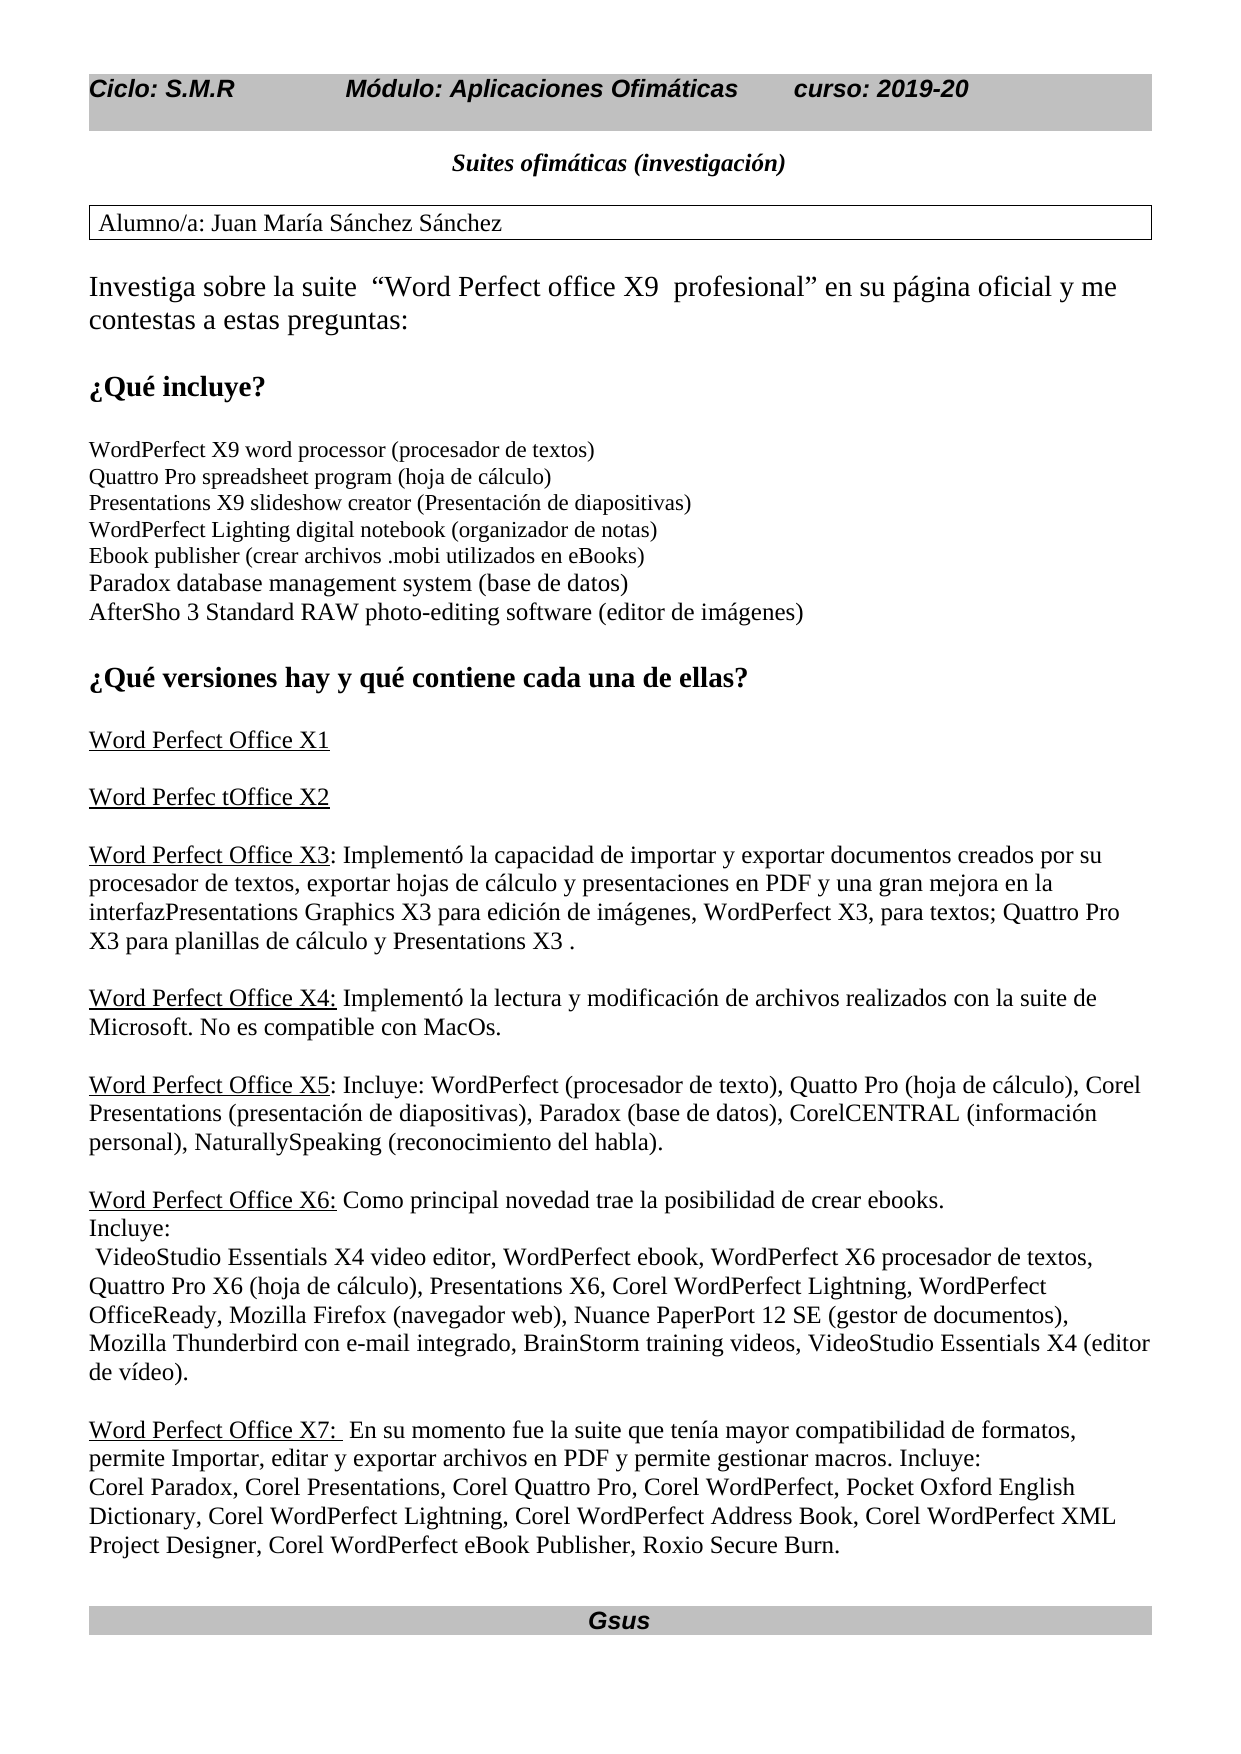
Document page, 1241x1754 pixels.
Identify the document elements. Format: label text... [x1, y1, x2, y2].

text Paradox database management system (base de datos) [89, 568, 1152, 597]
text Word Perfect Office X4: Implementó la lectura y modificación de archivos realizados con la suite de Microsoft. No es compatible con MacOs. [89, 983, 1152, 1041]
text Presentations X9 slideshow creator (Presentación de diapositivas) [89, 489, 1152, 516]
text Suites ofimáticas (investigación) [89, 148, 1152, 176]
text WordPerfect Lighting digital notebook (organizador de notas) [89, 516, 1152, 542]
text WordPerfect X9 word processor (procesador de textos) [89, 437, 1152, 463]
text Quattro Pro spreadsheet program (hoja de cálculo) [89, 463, 1152, 489]
text Corel Paradox, Corel Presentations, Corel Quattro Pro, Corel WordPerfect, Pocket Oxford English Dictionary, Corel WordPerfect Lightning, Corel WordPerfect Address Book, Corel WordPerfect XML Project Designer, Corel WordPerfect eBook Publisher, Roxio Secure Burn. [89, 1472, 1152, 1558]
text ¿Qué incluye? [89, 369, 1152, 403]
text Word Perfect Office X6: Como principal novedad trae la posibilidad de crear ebooks. [89, 1185, 1152, 1213]
text Incluye: [89, 1213, 1152, 1242]
text VideoStudio Essentials X4 video editor, WordPerfect ebook, WordPerfect X6 procesador de textos, Quattro Pro X6 (hoja de cálculo), Presentations X6, Corel WordPerfect Lightning, WordPerfect OfficeReady, Mozilla Firefox (navegador web), Nuance PaperPort 12 SE (gestor de documentos), Mozilla Thunderbird con e-mail integrado, BrainStorm training videos, VideoStudio Essentials X4 (editor de vídeo). [89, 1242, 1152, 1386]
text Word Perfect Office X1 [89, 725, 1152, 753]
text Word Perfec tOffice X2 [89, 782, 1152, 811]
text ¿Qué versiones hay y qué contiene cada una de ellas? [89, 660, 1152, 693]
text Word Perfect Office X3: Implementó la capacidad de importar y exportar documentos creados por su procesador de textos, exportar hojas de cálculo y presentaciones en PDF y una gran mejora en la interfazPresentations Graphics X3 para edición de imágenes, WordPerfect X3, para textos; Quattro Pro X3 para planillas de cálculo y Presentations X3 . [89, 840, 1152, 955]
text AfterSho 3 Standard RAW photo-editing software (editor de imágenes) [89, 597, 1152, 626]
text Investiga sobre la suite “Word Perfect office X9 profesional” en su página oficial y me contestas a estas preguntas: [89, 269, 1152, 336]
text Ebook publisher (crear archivos .mobi utilizados en eBooks) [89, 542, 1152, 568]
text Word Perfect Office X7: En su momento fue la suite que tenía mayor compatibilidad de formatos, permite Importar, editar y exportar archivos en PDF y permite gestionar macros. Incluye: [89, 1415, 1152, 1472]
text Word Perfect Office X5: Incluye: WordPerfect (procesador de texto), Quatto Pro (hoja de cálculo), Corel Presentations (presentación de diapositivas), Paradox (base de datos), CorelCENTRAL (información personal), NaturallySpeaking (reconocimiento del habla). [89, 1070, 1152, 1156]
text Alumno/a: Juan María Sánchez Sánchez [90, 206, 1151, 239]
